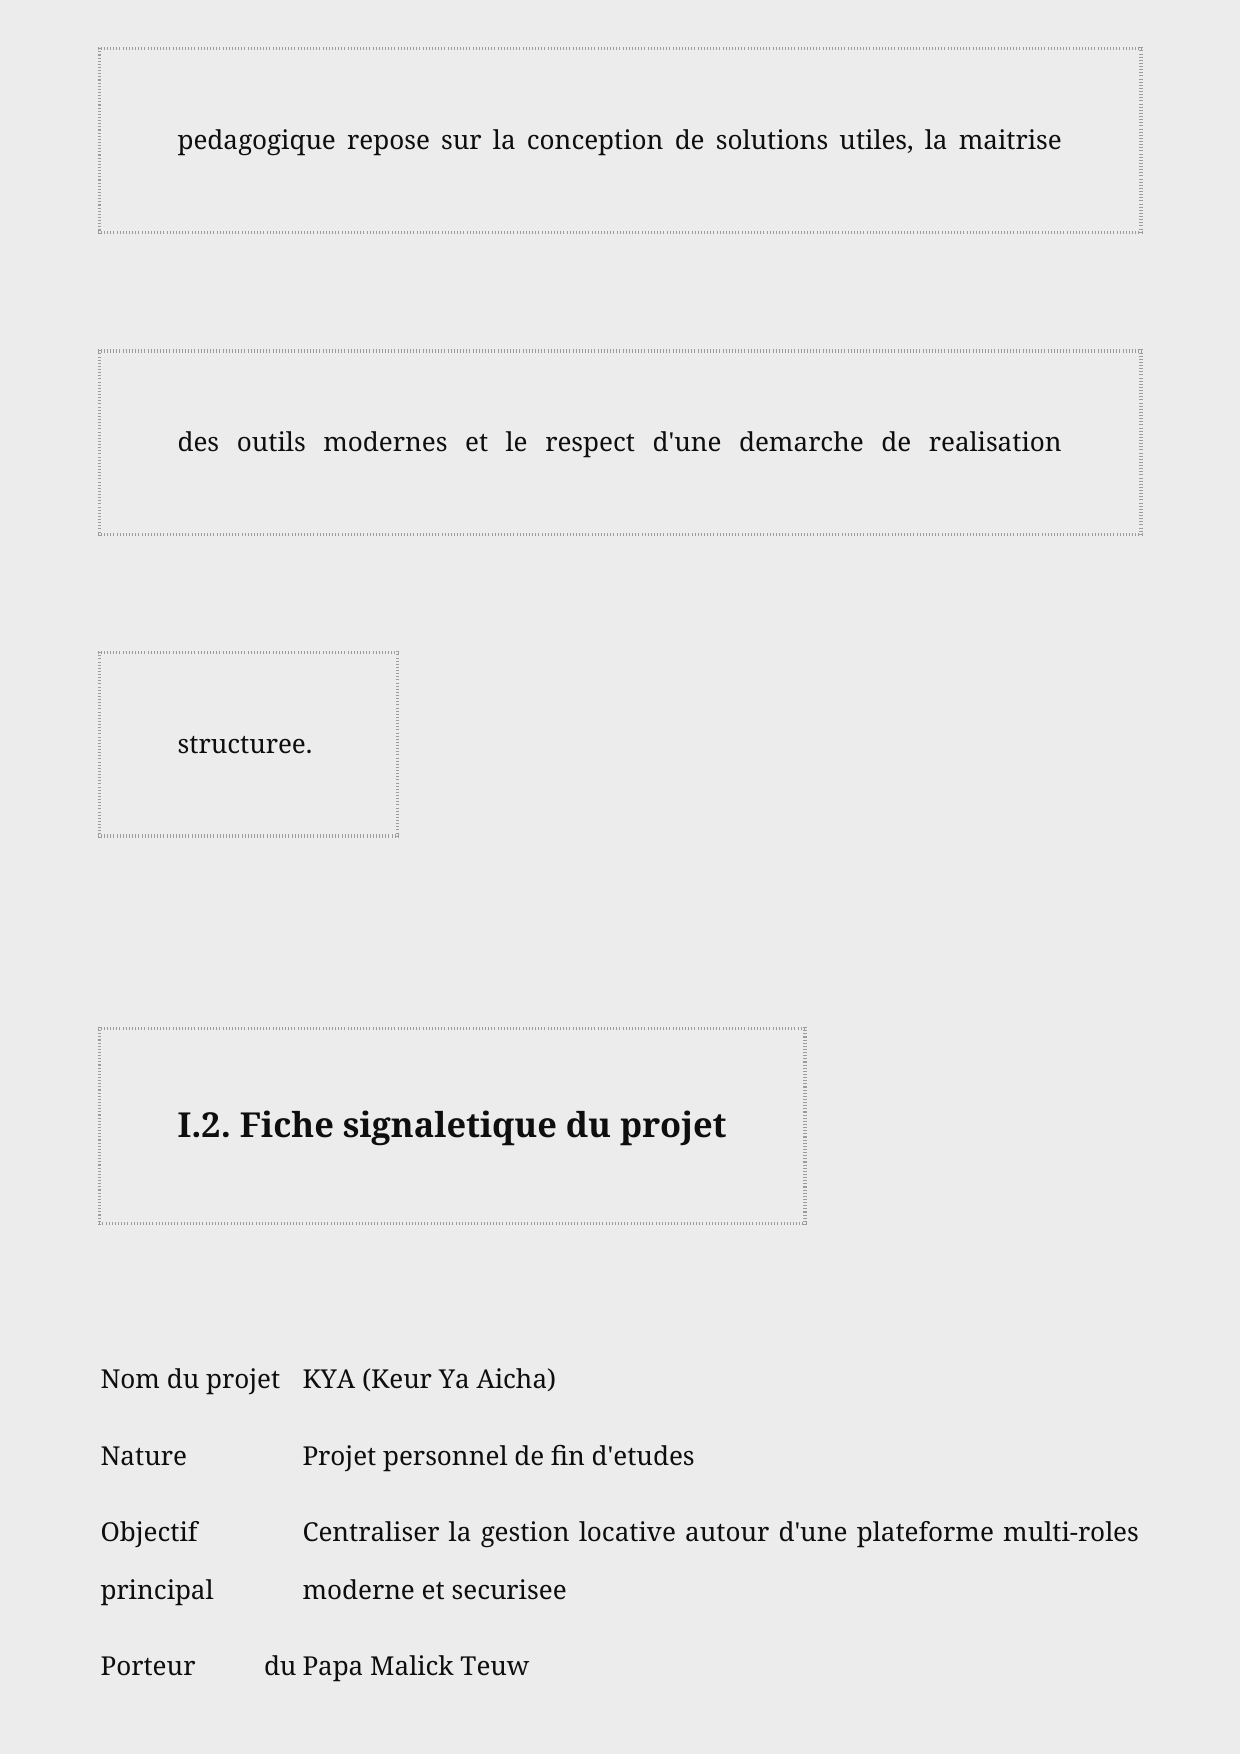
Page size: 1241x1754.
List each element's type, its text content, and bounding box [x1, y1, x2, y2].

text pedagogique repose sur la conception de solutions utiles, la maitrise des outils modernes et le respect d'une demarche de realisation structuree. [97, 47, 1143, 838]
table_cell Porteur du [98, 1645, 299, 1686]
table_cell Projet personnel de fin d'etudes [299, 1435, 1143, 1511]
table_header Nom du projet [98, 1358, 299, 1434]
table_cell Centraliser la gestion locative autour d'une plateforme multi-roles moderne et securisee [299, 1511, 1143, 1645]
table_cell Objectif principal [98, 1511, 299, 1645]
table_cell Nature [98, 1435, 299, 1511]
text I.2. Fiche signaletique du projet [97, 1027, 1143, 1225]
table_cell Papa Malick Teuw [299, 1645, 1143, 1686]
table_header KYA (Keur Ya Aicha) [299, 1358, 1143, 1434]
